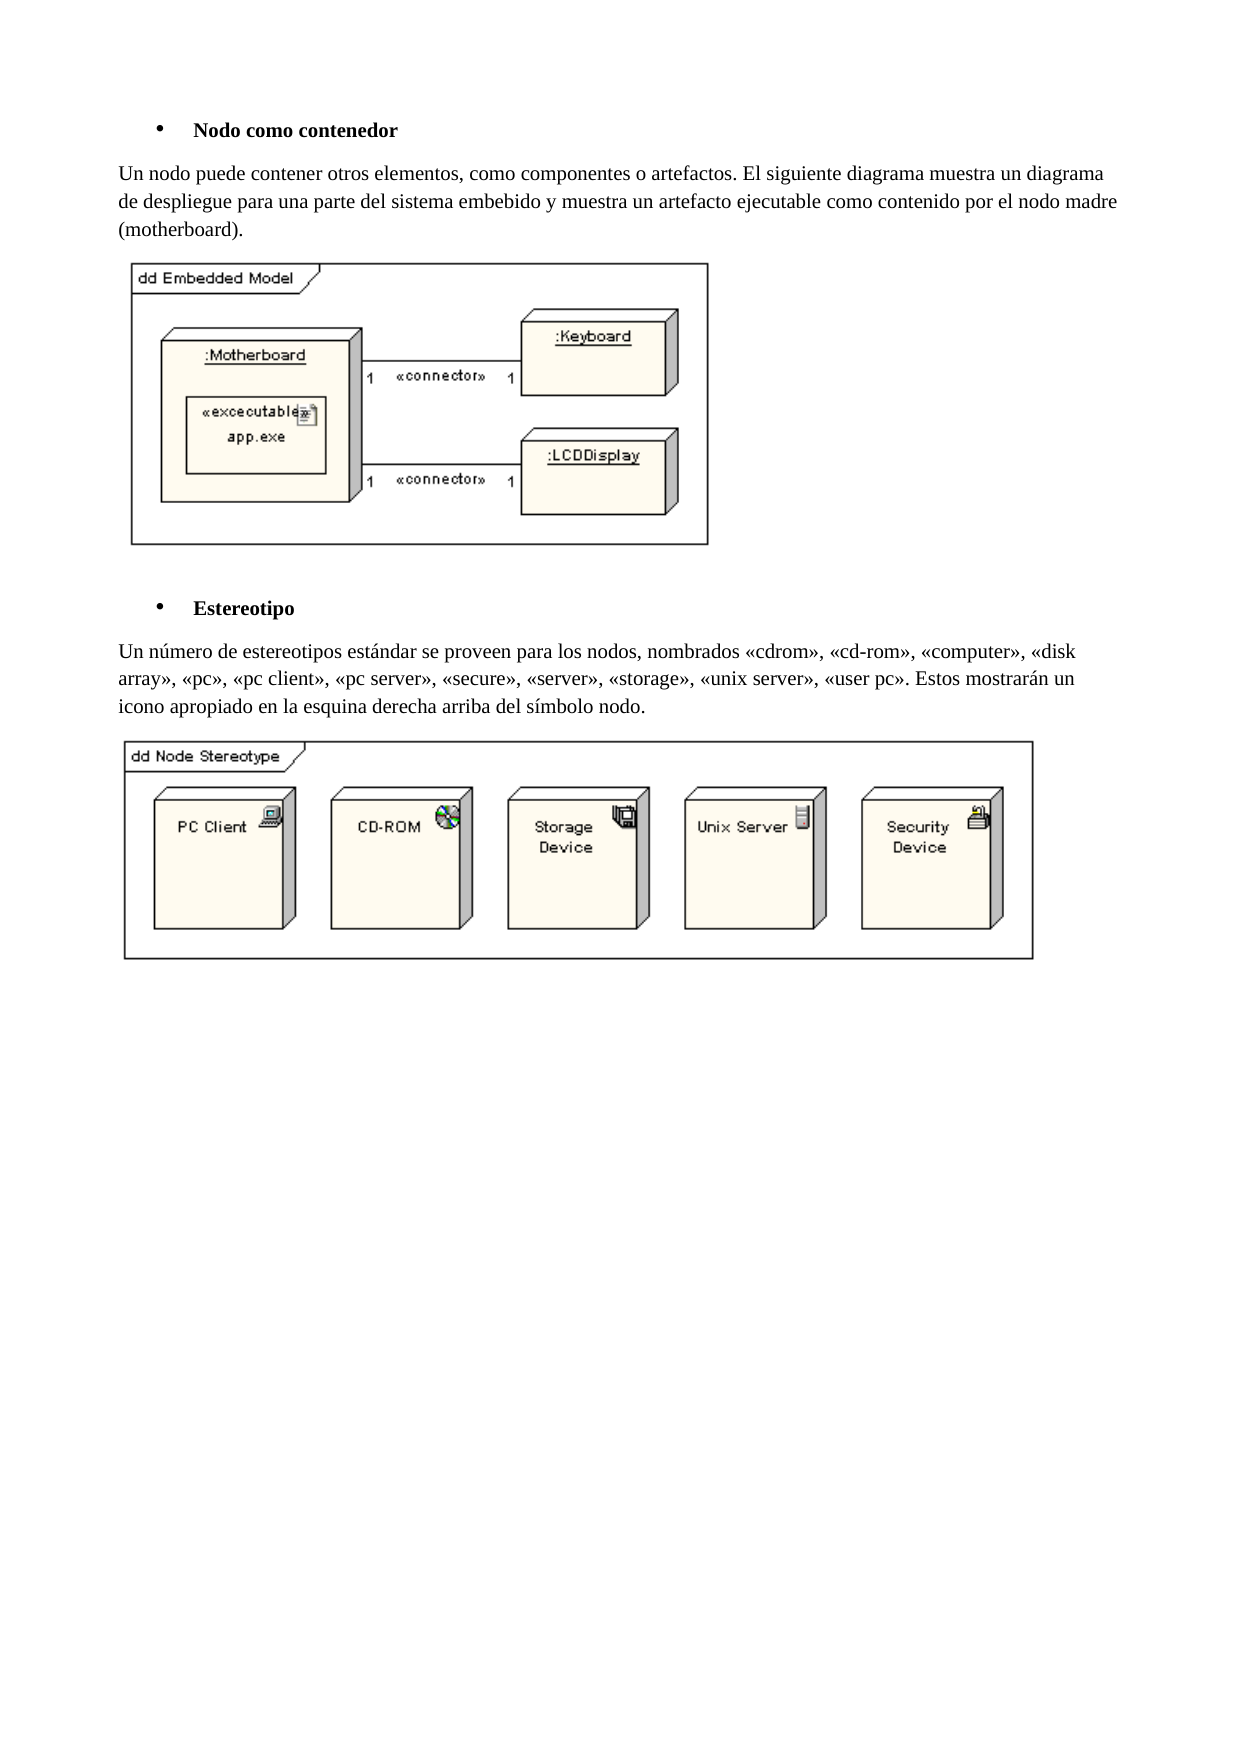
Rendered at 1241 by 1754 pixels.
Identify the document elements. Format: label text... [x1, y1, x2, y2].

picture [125, 257, 715, 550]
list Nodo como contenedor [156, 118, 1122, 143]
list Estereotipo [156, 596, 1122, 620]
text Un nodo puede contener otros elementos, como componentes o artefactos. El siguiente diagrama muestra un diagrama de despliegue para una parte del sistema embebido y muestra un artefacto ejecutable como contenido por el nodo madre (motherboard). [118, 161, 1122, 241]
text Un número de estereotipos estándar se proveen para los nodos, nombrados «cdrom», «cd-rom», «computer», «disk array», «pc», «pc client», «pc server», «secure», «server», «storage», «unix server», «user pc». Estos mostrarán un icono apropiado en la esquina derecha arriba del símbolo nodo. [118, 639, 1122, 718]
picture [118, 736, 1040, 966]
